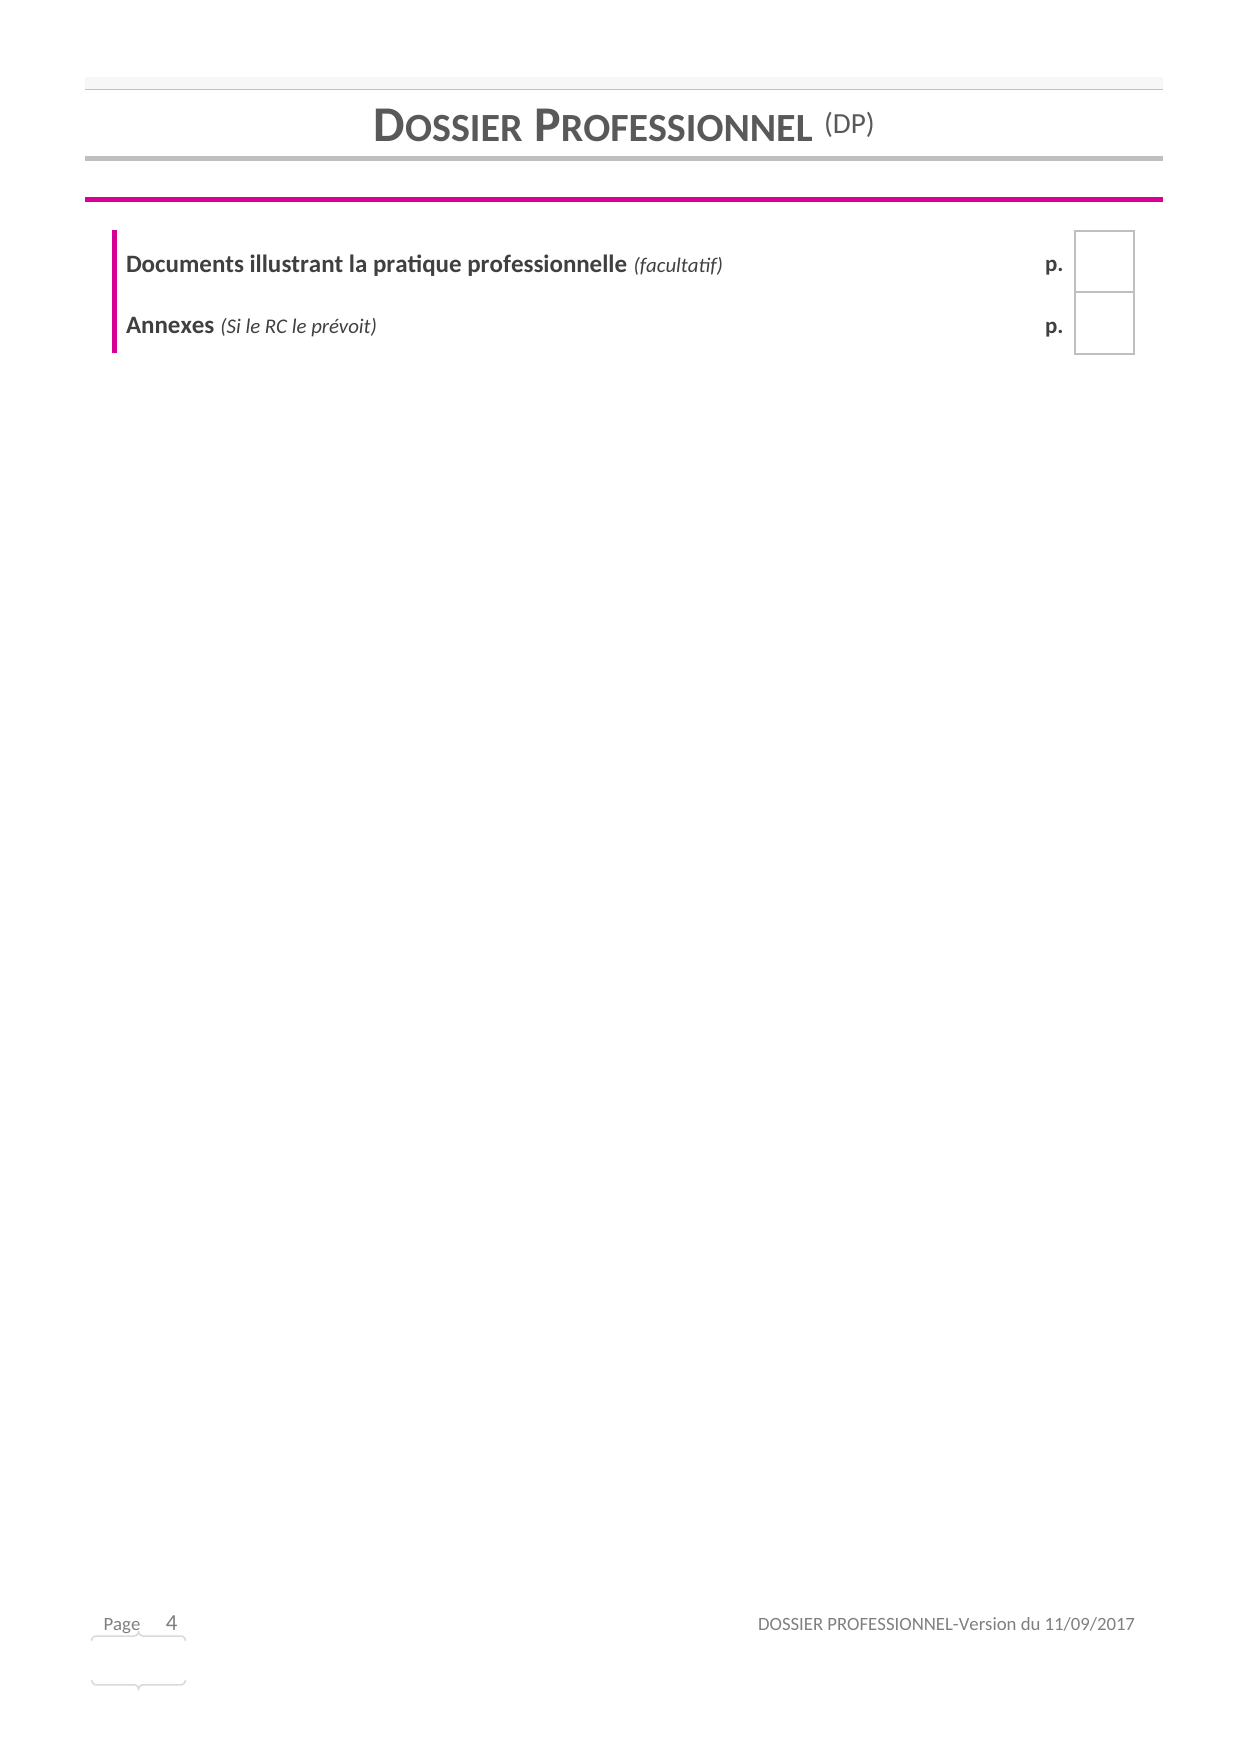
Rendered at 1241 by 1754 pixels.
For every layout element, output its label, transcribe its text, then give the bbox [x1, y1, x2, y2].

table_cell p. [1030, 230, 1074, 291]
table_cell [1076, 293, 1133, 353]
table_cell Annexes (Si le RC le prévoit) [117, 291, 1030, 353]
table_cell [1076, 232, 1133, 291]
table_cell p. [1030, 291, 1074, 353]
table_cell Documents illustrant la pratique professionnelle (facultatif) [117, 230, 1030, 291]
